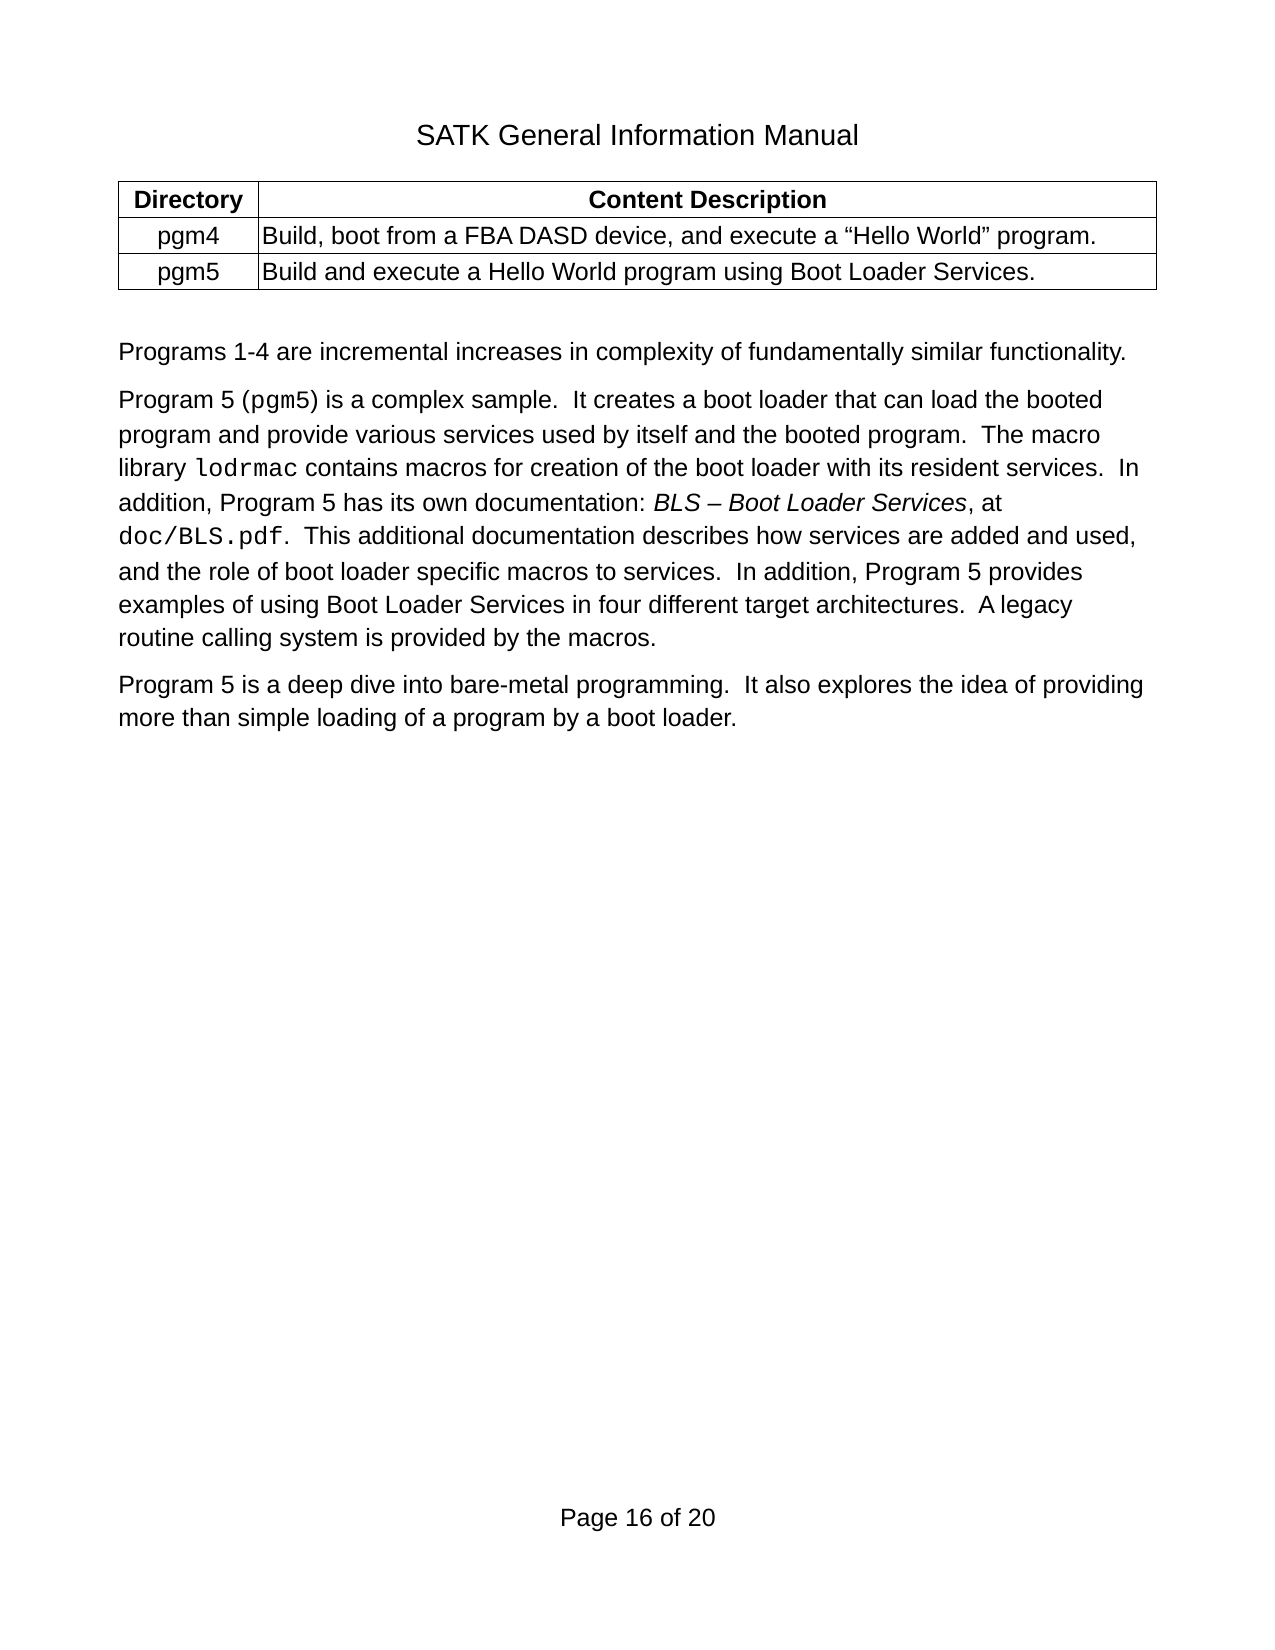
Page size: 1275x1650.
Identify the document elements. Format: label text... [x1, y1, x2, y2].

table_header Content Description [259, 182, 1156, 217]
table_cell Build and execute a Hello World program using Boot Loader Services. [259, 254, 1156, 289]
table_cell pgm5 [119, 254, 258, 289]
text Program 5 is a deep dive into bare-metal programming. It also explores the idea of providing more than simple loading of a program by a boot loader. [118, 670, 1157, 732]
text Program 5 (pgm5) is a complex sample. It creates a boot loader that can load the booted program and provide various services used by itself and the booted program. The macro library lodrmac contains macros for creation of the boot loader with its resident services. In addition, Program 5 has its own documentation: BLS – Boot Loader Services, at doc/BLS.pdf. This additional documentation describes how services are added and used, and the role of boot loader specific macros to services. In addition, Program 5 provides examples of using Boot Loader Services in four different target architectures. A legacy routine calling system is provided by the macros. [118, 385, 1157, 651]
table_header Directory [119, 182, 258, 217]
table_cell Build, boot from a FBA DASD device, and execute a “Hello World” program. [259, 218, 1156, 253]
text Programs 1-4 are incremental increases in complexity of fundamentally similar functionality. [118, 337, 1157, 366]
table_cell pgm4 [119, 218, 258, 253]
